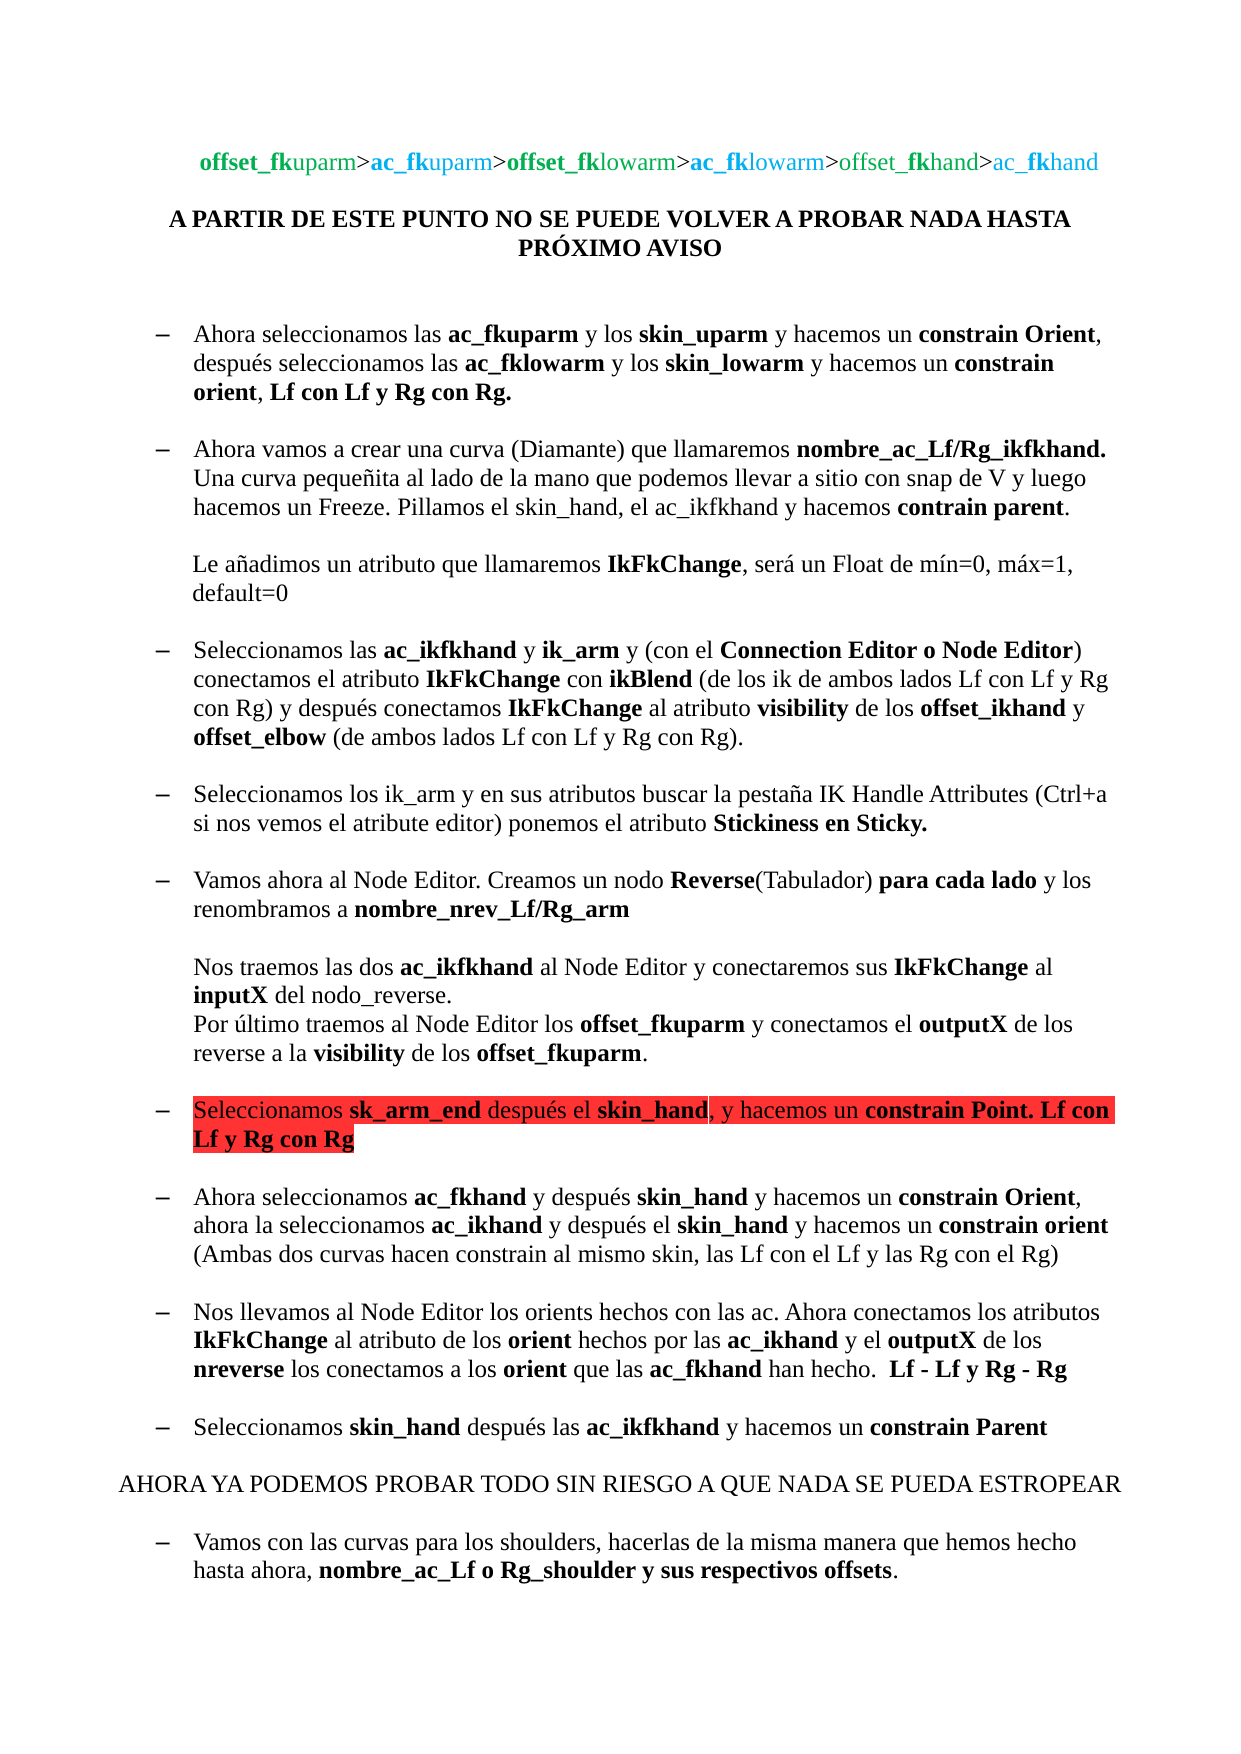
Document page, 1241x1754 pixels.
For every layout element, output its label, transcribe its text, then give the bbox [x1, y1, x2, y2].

list Vamos con las curvas para los shoulders, hacerlas de la misma manera que hemos hecho hasta ahora, nombre_ac_Lf o Rg_shoulder y sus respectivos offsets. [156, 1527, 1122, 1584]
list Seleccionamos skin_hand después las ac_ikfkhand y hacemos un constrain Parent [156, 1412, 1122, 1441]
list Ahora seleccionamos ac_fkhand y después skin_hand y hacemos un constrain Orient, ahora la seleccionamos ac_ikhand y después el skin_hand y hacemos un constrain orient (Ambas dos curvas hacen constrain al mismo skin, las Lf con el Lf y las Rg con el Rg) [156, 1182, 1122, 1268]
text Le añadimos un atributo que llamaremos IkFkChange, será un Float de mín=0, máx=1, default=0 [192, 549, 1122, 607]
list Seleccionamos los ik_arm y en sus atributos buscar la pestaña IK Handle Attributes (Ctrl+a si nos vemos el atribute editor) ponemos el atributo Stickiness en Sticky. [156, 779, 1122, 837]
list Ahora vamos a crear una curva (Diamante) que llamaremos nombre_ac_Lf/Rg_ikfkhand. Una curva pequeñita al lado de la mano que podemos llevar a sitio con snap de V y luego hacemos un Freeze. Pillamos el skin_hand, el ac_ikfkhand y hacemos contrain parent. [156, 434, 1122, 521]
list Vamos ahora al Node Editor. Creamos un nodo Reverse(Tabulador) para cada lado y los renombramos a nombre_nrev_Lf/Rg_arm [156, 866, 1122, 923]
text A PARTIR DE ESTE PUNTO NO SE PUEDE VOLVER A PROBAR NADA HASTA PRÓXIMO AVISO [118, 204, 1122, 262]
text AHORA YA PODEMOS PROBAR TODO SIN RIESGO A QUE NADA SE PUEDA ESTROPEAR [118, 1469, 1122, 1498]
list Seleccionamos sk_arm_end después el skin_hand, y hacemos un constrain Point. Lf con Lf y Rg con Rg [156, 1096, 1122, 1153]
list Seleccionamos las ac_ikfkhand y ik_arm y (con el Connection Editor o Node Editor) conectamos el atributo IkFkChange con ikBlend (de los ik de ambos lados Lf con Lf y Rg con Rg) y después conectamos IkFkChange al atributo visibility de los offset_ikhand y offset_elbow (de ambos lados Lf con Lf y Rg con Rg). [156, 636, 1122, 751]
text Por último traemos al Node Editor los offset_fkuparm y conectamos el outputX de los reverse a la visibility de los offset_fkuparm. [193, 1009, 1122, 1067]
list Nos llevamos al Node Editor los orients hechos con las ac. Ahora conectamos los atributos IkFkChange al atributo de los orient hechos por las ac_ikhand y el outputX de los nreverse los conectamos a los orient que las ac_fkhand han hecho. Lf - Lf y Rg - Rg [156, 1297, 1122, 1383]
text Nos traemos las dos ac_ikfkhand al Node Editor y conectaremos sus IkFkChange al inputX del nodo_reverse. [193, 952, 1122, 1009]
text offset_fkuparm>ac_fkuparm>offset_fklowarm>ac_fklowarm>offset_fkhand>ac_fkhand [193, 147, 1122, 176]
list Ahora seleccionamos las ac_fkuparm y los skin_uparm y hacemos un constrain Orient, después seleccionamos las ac_fklowarm y los skin_lowarm y hacemos un constrain orient, Lf con Lf y Rg con Rg. [156, 319, 1122, 406]
